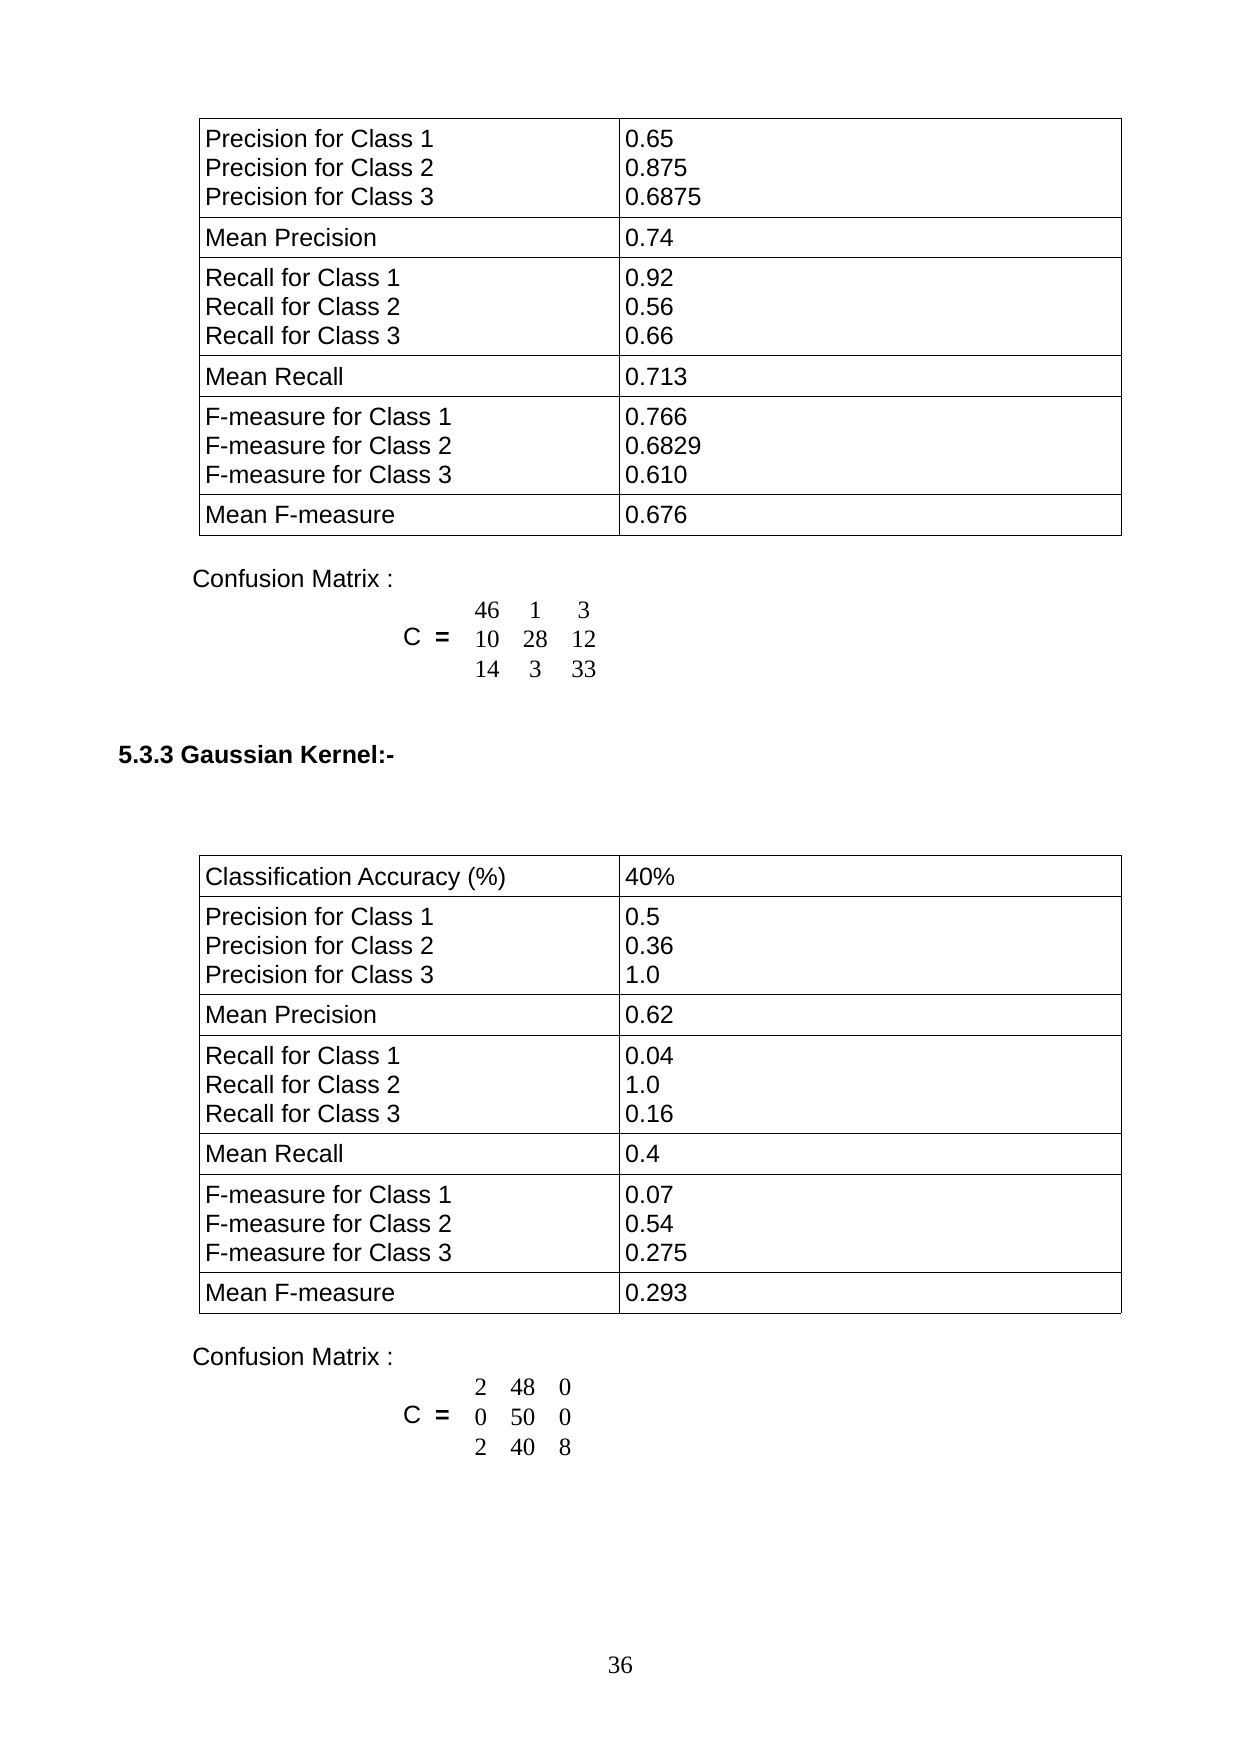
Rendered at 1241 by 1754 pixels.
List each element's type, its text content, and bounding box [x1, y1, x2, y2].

table_cell 0.293 [620, 1273, 1121, 1313]
table_cell 0.676 [620, 495, 1121, 535]
table_cell 0.5 0.36 1.0 [620, 897, 1121, 994]
table_cell Precision for Class 1 Precision for Class 2 Precision for Class 3 [200, 119, 619, 216]
text Confusion Matrix : [118, 564, 1122, 593]
text C = [118, 593, 1122, 683]
table_header 40% [620, 856, 1121, 896]
table_cell 0.07 0.54 0.275 [620, 1175, 1121, 1272]
table_cell 0.74 [620, 218, 1121, 257]
table_cell 0.92 0.56 0.66 [620, 258, 1121, 355]
table_cell Recall for Class 1 Recall for Class 2 Recall for Class 3 [200, 1036, 619, 1133]
table_cell 0.62 [620, 995, 1121, 1035]
table_cell 0.713 [620, 356, 1121, 396]
table_cell F-measure for Class 1 F-measure for Class 2 F-measure for Class 3 [200, 397, 619, 494]
table_cell 0.4 [620, 1134, 1121, 1174]
text C = [118, 1371, 1122, 1461]
table_cell Recall for Class 1 Recall for Class 2 Recall for Class 3 [200, 258, 619, 355]
table_cell F-measure for Class 1 F-measure for Class 2 F-measure for Class 3 [200, 1175, 619, 1272]
table_cell Mean F-measure [200, 495, 619, 535]
table_cell Precision for Class 1 Precision for Class 2 Precision for Class 3 [200, 897, 619, 994]
table_cell 0.766 0.6829 0.610 [620, 397, 1121, 494]
table_cell Mean Recall [200, 1134, 619, 1174]
table_cell 0.04 1.0 0.16 [620, 1036, 1121, 1133]
table_cell Mean Precision [200, 218, 619, 257]
table_cell 0.65 0.875 0.6875 [620, 119, 1121, 216]
table_header Classification Accuracy (%) [200, 856, 619, 896]
text Confusion Matrix : [118, 1342, 1122, 1371]
table_cell Mean Precision [200, 995, 619, 1035]
table_cell Mean Recall [200, 356, 619, 396]
text 5.3.3 Gaussian Kernel:- [118, 740, 1122, 769]
table_cell Mean F-measure [200, 1273, 619, 1313]
